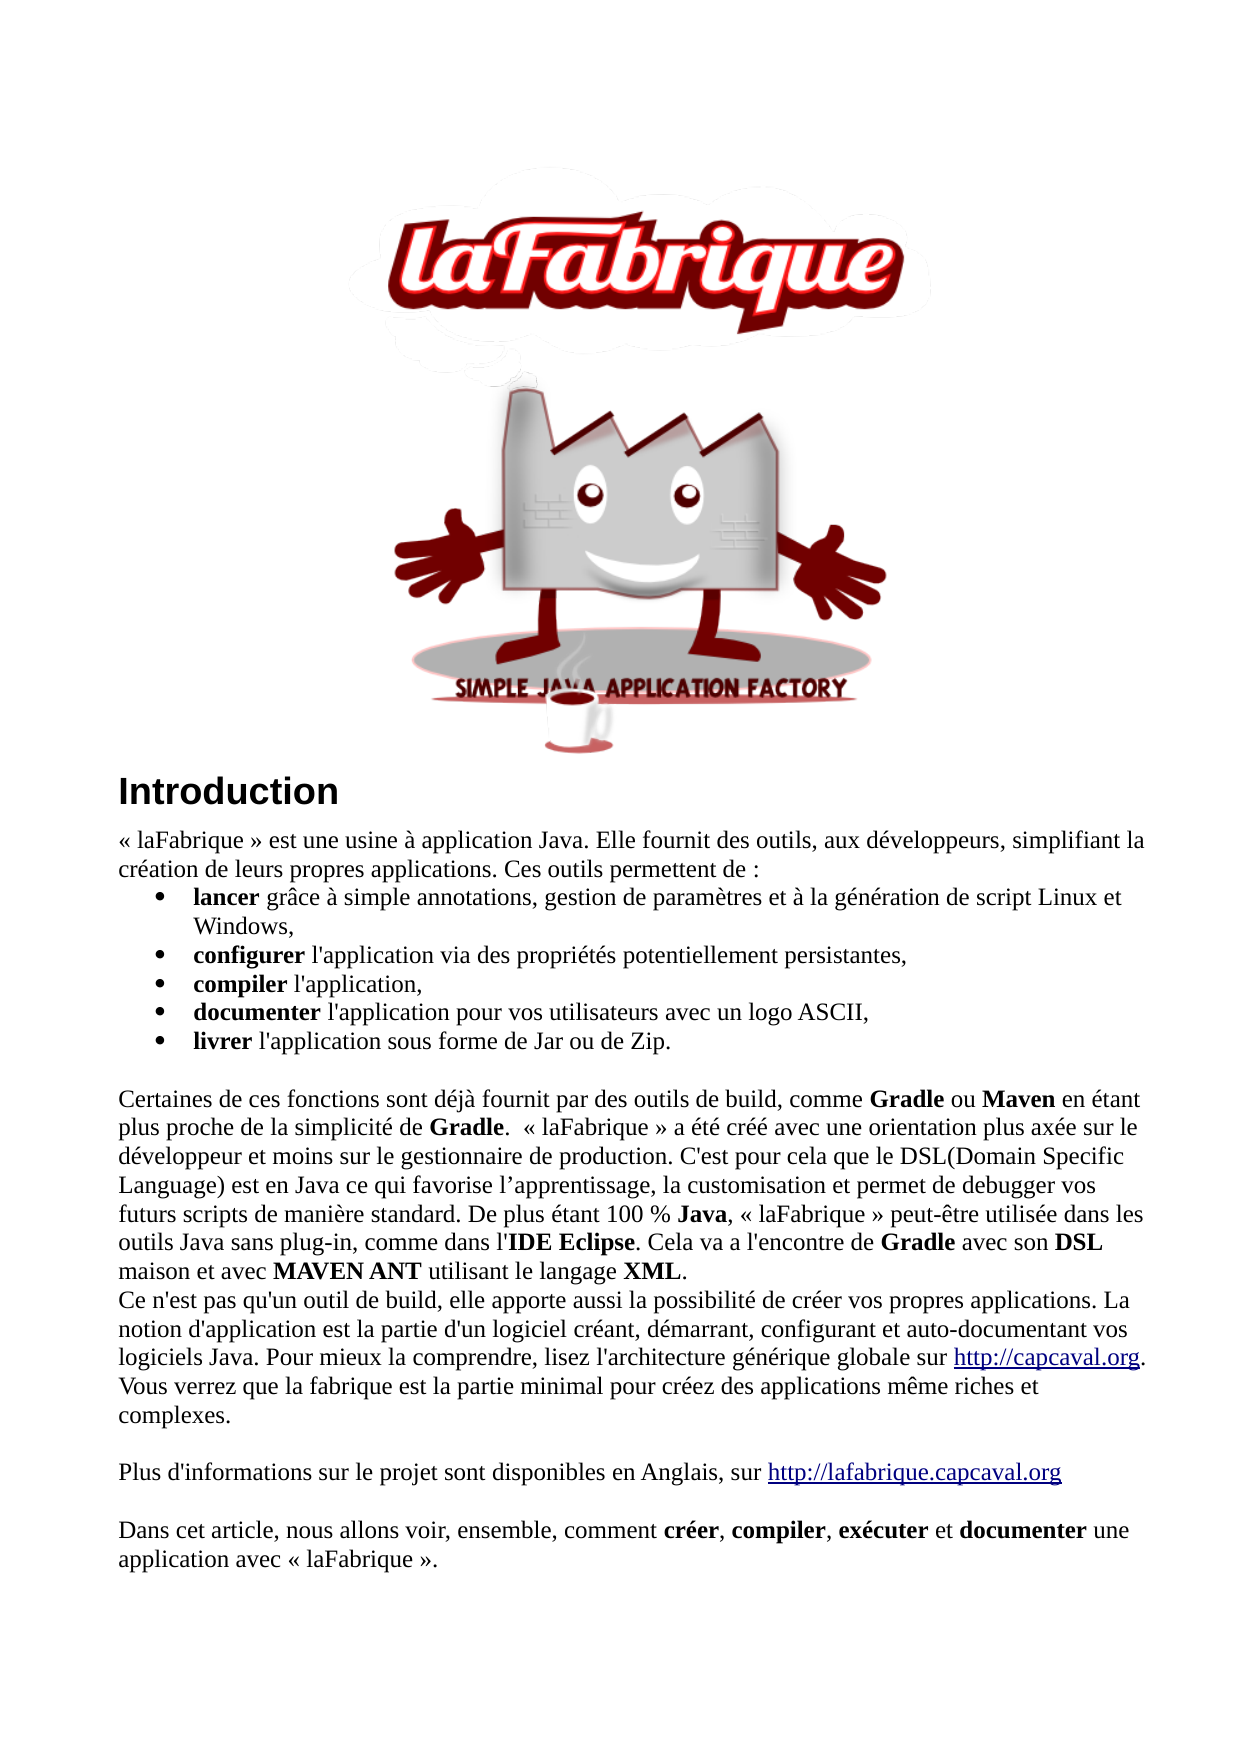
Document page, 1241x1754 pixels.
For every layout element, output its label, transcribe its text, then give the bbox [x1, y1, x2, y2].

list documenter l'application pour vos utilisateurs avec un logo ASCII, [156, 997, 1158, 1026]
text Plus d'informations sur le projet sont disponibles en Anglais, sur http://lafabrique.capcaval.org [118, 1457, 1158, 1486]
subtitle Introduction [118, 282, 1158, 812]
text Certaines de ces fonctions sont déjà fournit par des outils de build, comme Gradle ou Maven en étant plus proche de la simplicité de Gradle. « laFabrique » a été créé avec une orientation plus axée sur le développeur et moins sur le gestionnaire de production. C'est pour cela que le DSL(Domain Specific Language) est en Java ce qui favorise l’apprentissage, la customisation et permet de debugger vos futurs scripts de manière standard. De plus étant 100 % Java, « laFabrique » peut-être utilisée dans les outils Java sans plug-in, comme dans l'IDE Eclipse. Cela va a l'encontre de Gradle avec son DSL maison et avec MAVEN ANT utilisant le langage XML. [118, 1084, 1158, 1285]
list configurer l'application via des propriétés potentiellement persistantes, [156, 940, 1158, 969]
list lancer grâce à simple annotations, gestion de paramètres et à la génération de script Linux et Windows, [156, 882, 1158, 940]
text « laFabrique » est une usine à application Java. Elle fournit des outils, aux développeurs, simplifiant la création de leurs propres applications. Ces outils permettent de : [118, 825, 1158, 882]
list compiler l'application, [156, 969, 1158, 997]
text Ce n'est pas qu'un outil de build, elle apporte aussi la possibilité de créer vos propres applications. La notion d'application est la partie d'un logiciel créant, démarrant, configurant et auto-documentant vos logiciels Java. Pour mieux la comprendre, lisez l'architecture générique globale sur http://capcaval.org. Vous verrez que la fabrique est la partie minimal pour créez des applications même riches et complexes. [118, 1285, 1158, 1429]
picture [327, 146, 949, 769]
text Dans cet article, nous allons voir, ensemble, comment créer, compiler, exécuter et documenter une application avec « laFabrique ». [118, 1515, 1158, 1572]
list livrer l'application sous forme de Jar ou de Zip. [156, 1026, 1158, 1055]
